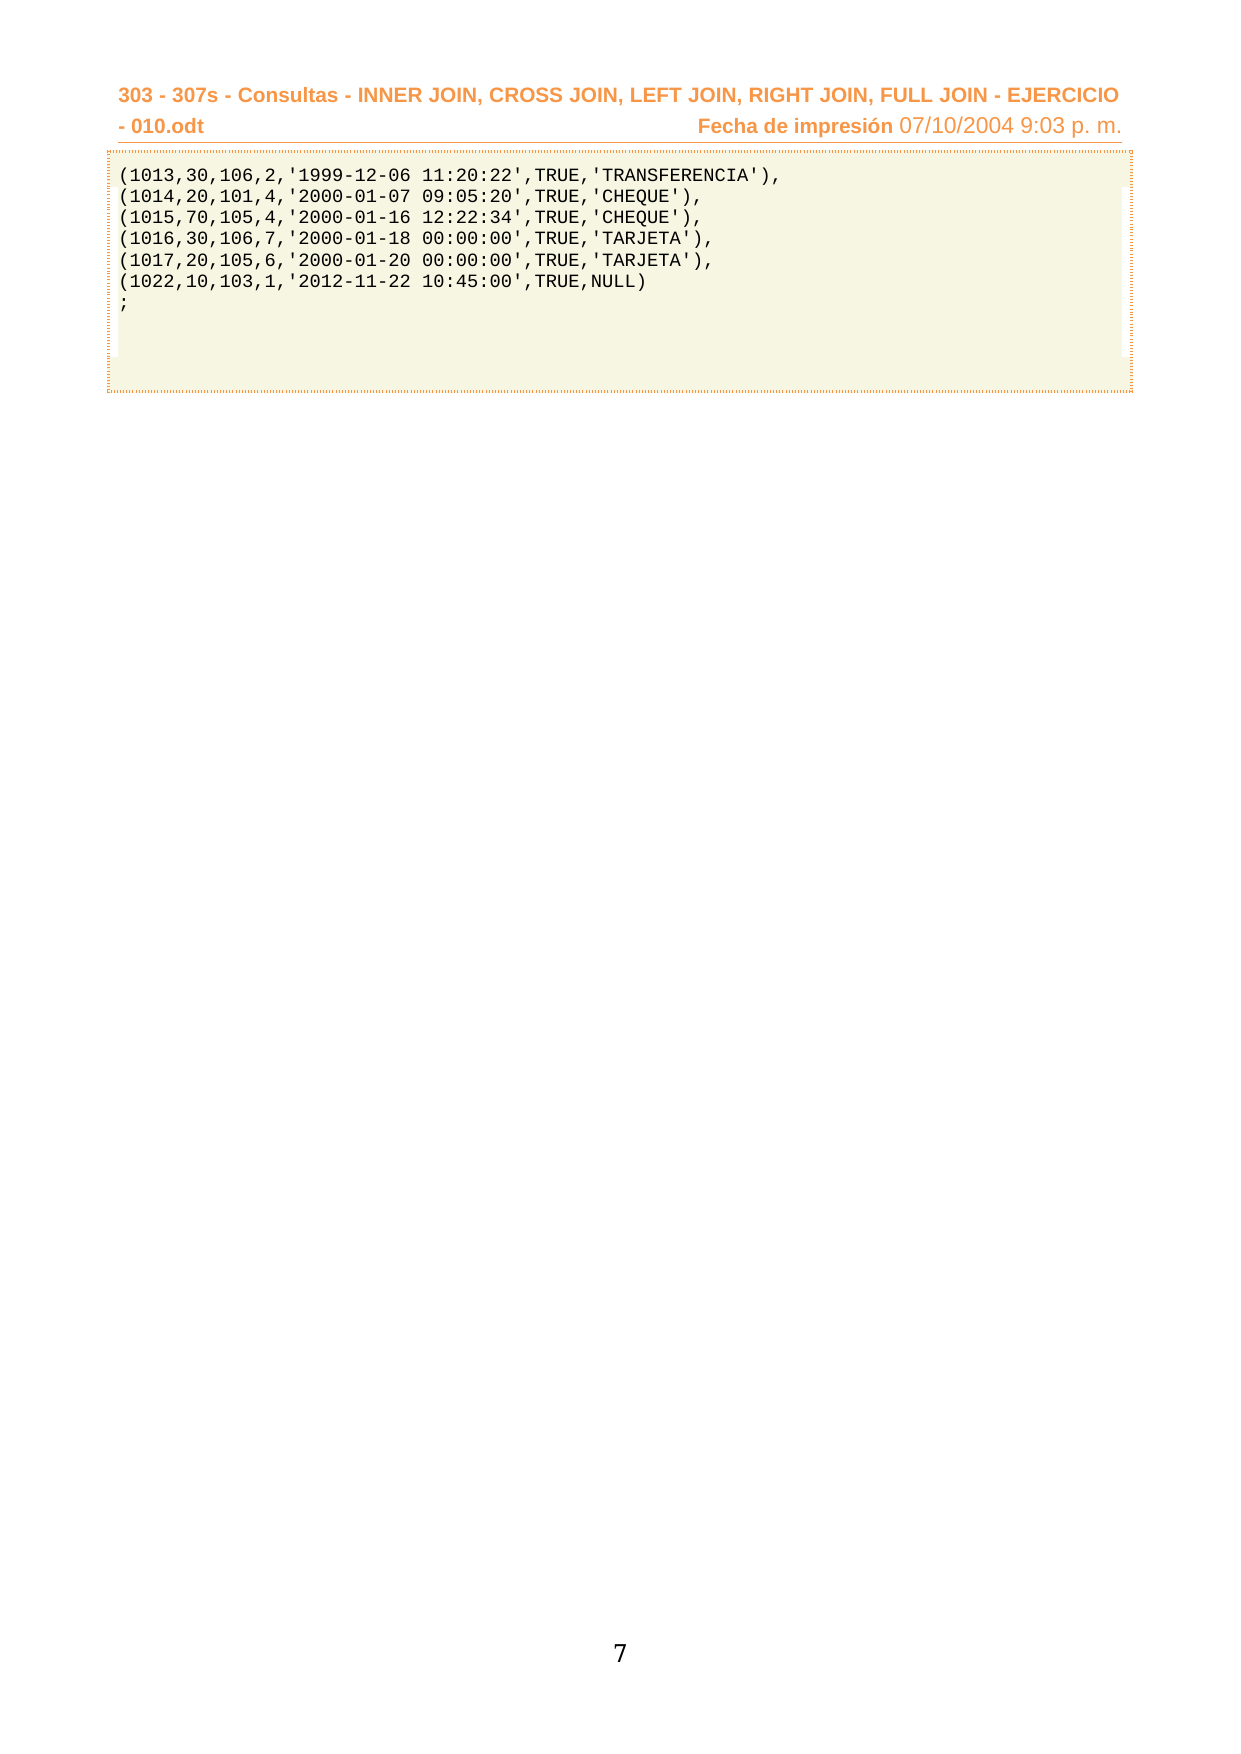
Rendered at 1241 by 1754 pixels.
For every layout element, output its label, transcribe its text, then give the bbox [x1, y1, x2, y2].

text (1015,70,105,4,'2000-01-16 12:22:34',TRUE,'CHEQUE'), [118, 208, 1122, 229]
text ; [118, 293, 1122, 314]
text (1016,30,106,7,'2000-01-18 00:00:00',TRUE,'TARJETA'), [118, 229, 1122, 250]
text (1022,10,103,1,'2012-11-22 10:45:00',TRUE,NULL) [118, 272, 1122, 293]
text (1017,20,105,6,'2000-01-20 00:00:00',TRUE,'TARJETA'), [118, 250, 1122, 272]
text (1013,30,106,2,'1999-12-06 11:20:22',TRUE,'TRANSFERENCIA'), [107, 150, 1133, 187]
text (1014,20,101,4,'2000-01-07 09:05:20',TRUE,'CHEQUE'), [118, 187, 1122, 208]
